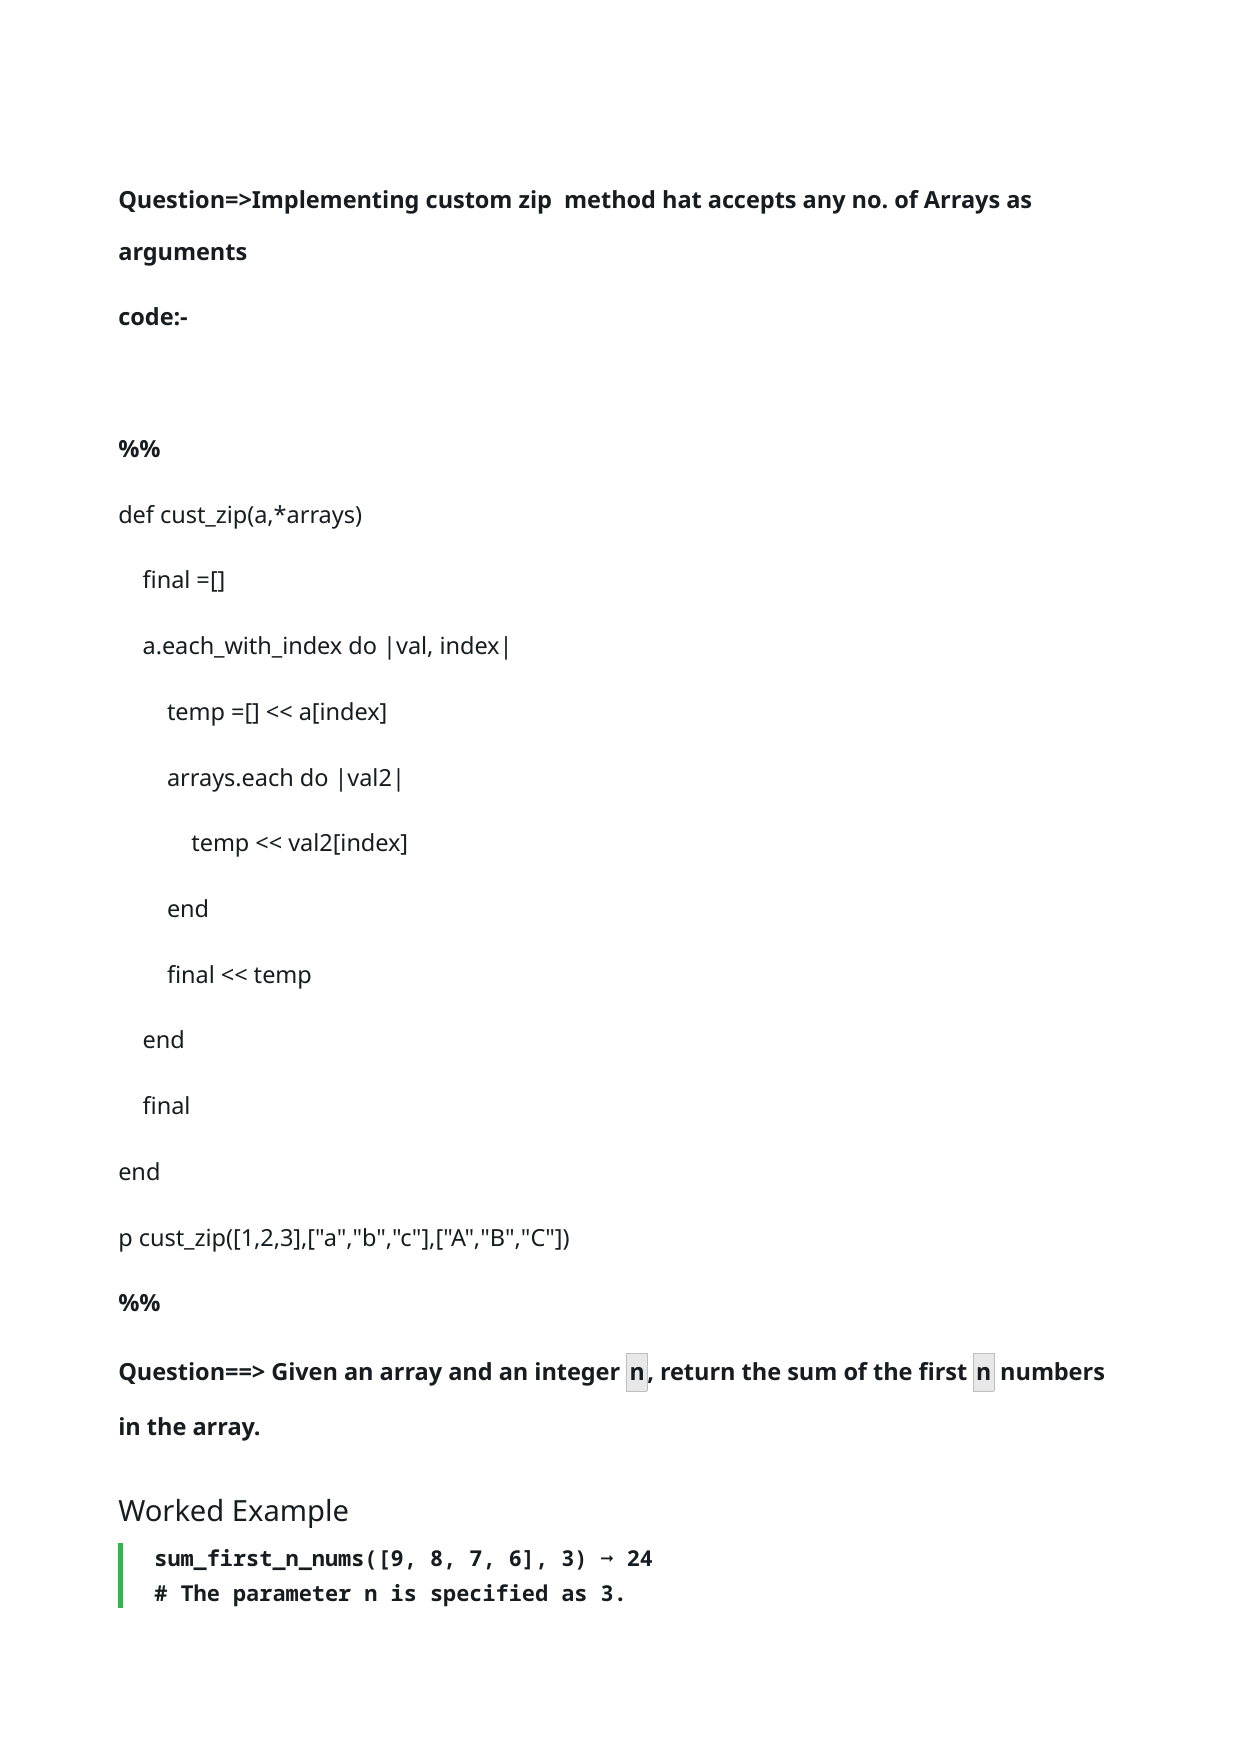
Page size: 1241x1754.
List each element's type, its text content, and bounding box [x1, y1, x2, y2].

text temp << val2[index] [118, 827, 1122, 858]
text Question=>Implementing custom zip method hat accepts any no. of Arrays as arguments [118, 184, 1122, 267]
text Question==> Given an array and an integer n, return the sum of the first n numbers in the array. [118, 1352, 1122, 1442]
text def cust_zip(a,*arrays) [118, 498, 1122, 530]
text final << temp [118, 958, 1122, 990]
text temp =[] << a[index] [118, 695, 1122, 727]
text final =[] [118, 564, 1122, 596]
text end [118, 1024, 1122, 1056]
text sum_first_n_nums([9, 8, 7, 6], 3) ➞ 24 [118, 1542, 1122, 1572]
text arrays.each do |val2| [118, 761, 1122, 793]
text code:- [118, 301, 1122, 333]
text final [118, 1089, 1122, 1121]
text p cust_zip([1,2,3],["a","b","c"],["A","B","C"]) [118, 1221, 1122, 1253]
text end [118, 1155, 1122, 1187]
text end [118, 892, 1122, 924]
text # The parameter n is specified as 3. [123, 1578, 1122, 1608]
text %% [118, 1287, 1122, 1319]
text %% [118, 432, 1122, 464]
subtitle Worked Example [118, 1490, 1122, 1530]
text a.each_with_index do |val, index| [118, 629, 1122, 661]
